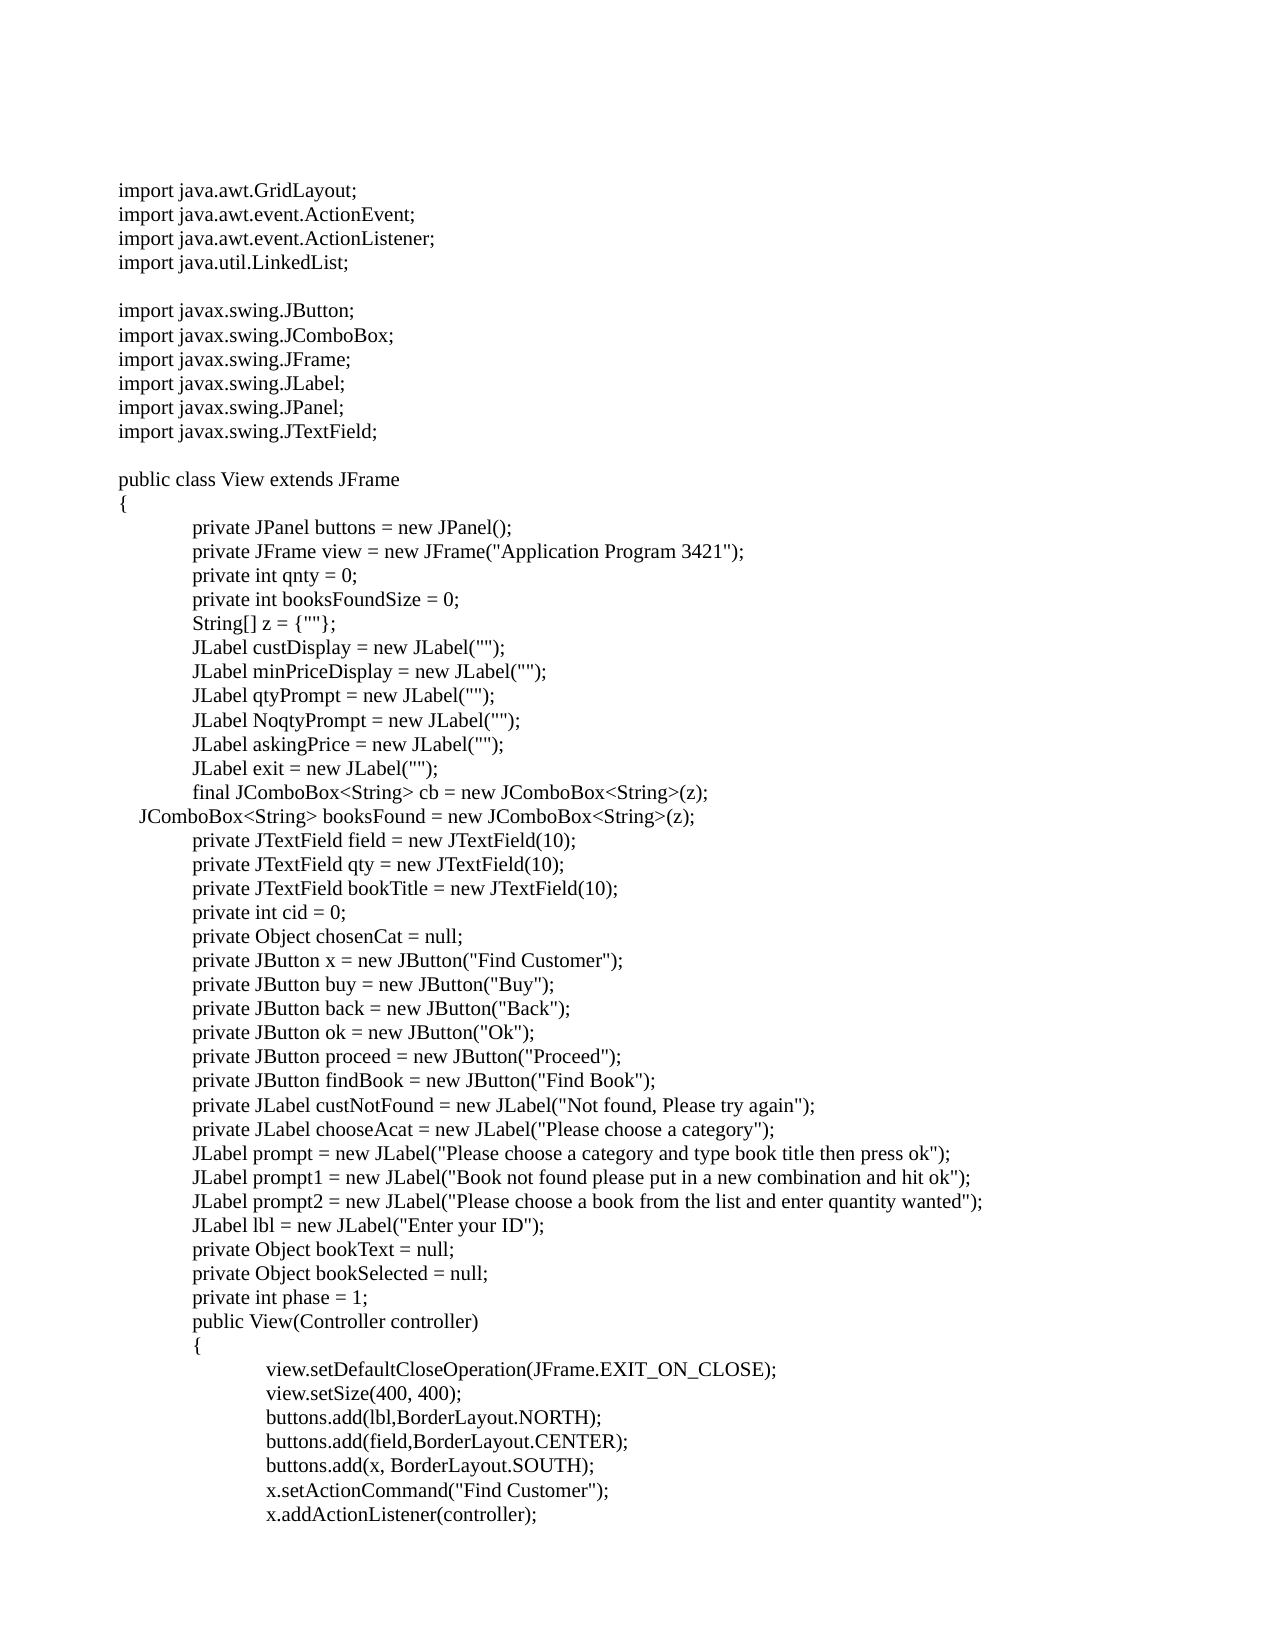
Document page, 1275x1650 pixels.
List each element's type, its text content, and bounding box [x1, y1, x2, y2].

text import java.awt.event.ActionEvent; [118, 202, 1157, 226]
text buttons.add(field,BorderLayout.CENTER); [118, 1429, 1157, 1453]
text String[] z = {""}; [118, 611, 1157, 635]
text import javax.swing.JFrame; [118, 347, 1157, 371]
text final JComboBox<String> cb = new JComboBox<String>(z); [118, 780, 1157, 804]
text private JTextField field = new JTextField(10); [118, 828, 1157, 852]
text JLabel prompt1 = new JLabel("Book not found please put in a new combination and hit ok"); [118, 1165, 1157, 1189]
text import javax.swing.JButton; [118, 298, 1157, 322]
text private JButton back = new JButton("Back"); [118, 996, 1157, 1020]
text { [118, 1333, 1157, 1357]
text public class View extends JFrame [118, 467, 1157, 491]
text import javax.swing.JPanel; [118, 395, 1157, 419]
text JComboBox<String> booksFound = new JComboBox<String>(z); [118, 804, 1157, 828]
text private Object bookSelected = null; [118, 1261, 1157, 1285]
text private int qnty = 0; [118, 563, 1157, 587]
text JLabel prompt = new JLabel("Please choose a category and type book title then press ok"); [118, 1141, 1157, 1165]
text JLabel exit = new JLabel(""); [118, 756, 1157, 780]
text private JLabel chooseAcat = new JLabel("Please choose a category"); [118, 1117, 1157, 1141]
text private JButton ok = new JButton("Ok"); [118, 1020, 1157, 1044]
text import java.awt.event.ActionListener; [118, 226, 1157, 250]
text buttons.add(x, BorderLayout.SOUTH); [118, 1453, 1157, 1477]
text private JFrame view = new JFrame("Application Program 3421"); [118, 539, 1157, 563]
text { [118, 491, 1157, 515]
text import java.awt.GridLayout; [118, 178, 1157, 202]
text JLabel qtyPrompt = new JLabel(""); [118, 683, 1157, 707]
text import javax.swing.JLabel; [118, 371, 1157, 395]
text private JButton x = new JButton("Find Customer"); [118, 948, 1157, 972]
text JLabel minPriceDisplay = new JLabel(""); [118, 659, 1157, 683]
text private Object chosenCat = null; [118, 924, 1157, 948]
text private int booksFoundSize = 0; [118, 587, 1157, 611]
text private int phase = 1; [118, 1285, 1157, 1309]
text view.setSize(400, 400); [118, 1381, 1157, 1405]
text x.setActionCommand("Find Customer"); [118, 1477, 1157, 1502]
text private JButton findBook = new JButton("Find Book"); [118, 1068, 1157, 1092]
text view.setDefaultCloseOperation(JFrame.EXIT_ON_CLOSE); [118, 1357, 1157, 1381]
text private JButton proceed = new JButton("Proceed"); [118, 1044, 1157, 1068]
text import java.util.LinkedList; [118, 250, 1157, 274]
text JLabel prompt2 = new JLabel("Please choose a book from the list and enter quantity wanted"); [118, 1189, 1157, 1213]
text import javax.swing.JComboBox; [118, 322, 1157, 347]
text JLabel askingPrice = new JLabel(""); [118, 732, 1157, 756]
text JLabel NoqtyPrompt = new JLabel(""); [118, 707, 1157, 732]
text import javax.swing.JTextField; [118, 419, 1157, 443]
text buttons.add(lbl,BorderLayout.NORTH); [118, 1405, 1157, 1429]
text JLabel custDisplay = new JLabel(""); [118, 635, 1157, 659]
text private JTextField qty = new JTextField(10); [118, 852, 1157, 876]
text private JLabel custNotFound = new JLabel("Not found, Please try again"); [118, 1092, 1157, 1117]
text public View(Controller controller) [118, 1309, 1157, 1333]
text x.addActionListener(controller); [118, 1502, 1157, 1526]
text private JPanel buttons = new JPanel(); [118, 515, 1157, 539]
text private JButton buy = new JButton("Buy"); [118, 972, 1157, 996]
text JLabel lbl = new JLabel("Enter your ID"); [118, 1213, 1157, 1237]
text private int cid = 0; [118, 900, 1157, 924]
text private Object bookText = null; [118, 1237, 1157, 1261]
text private JTextField bookTitle = new JTextField(10); [118, 876, 1157, 900]
